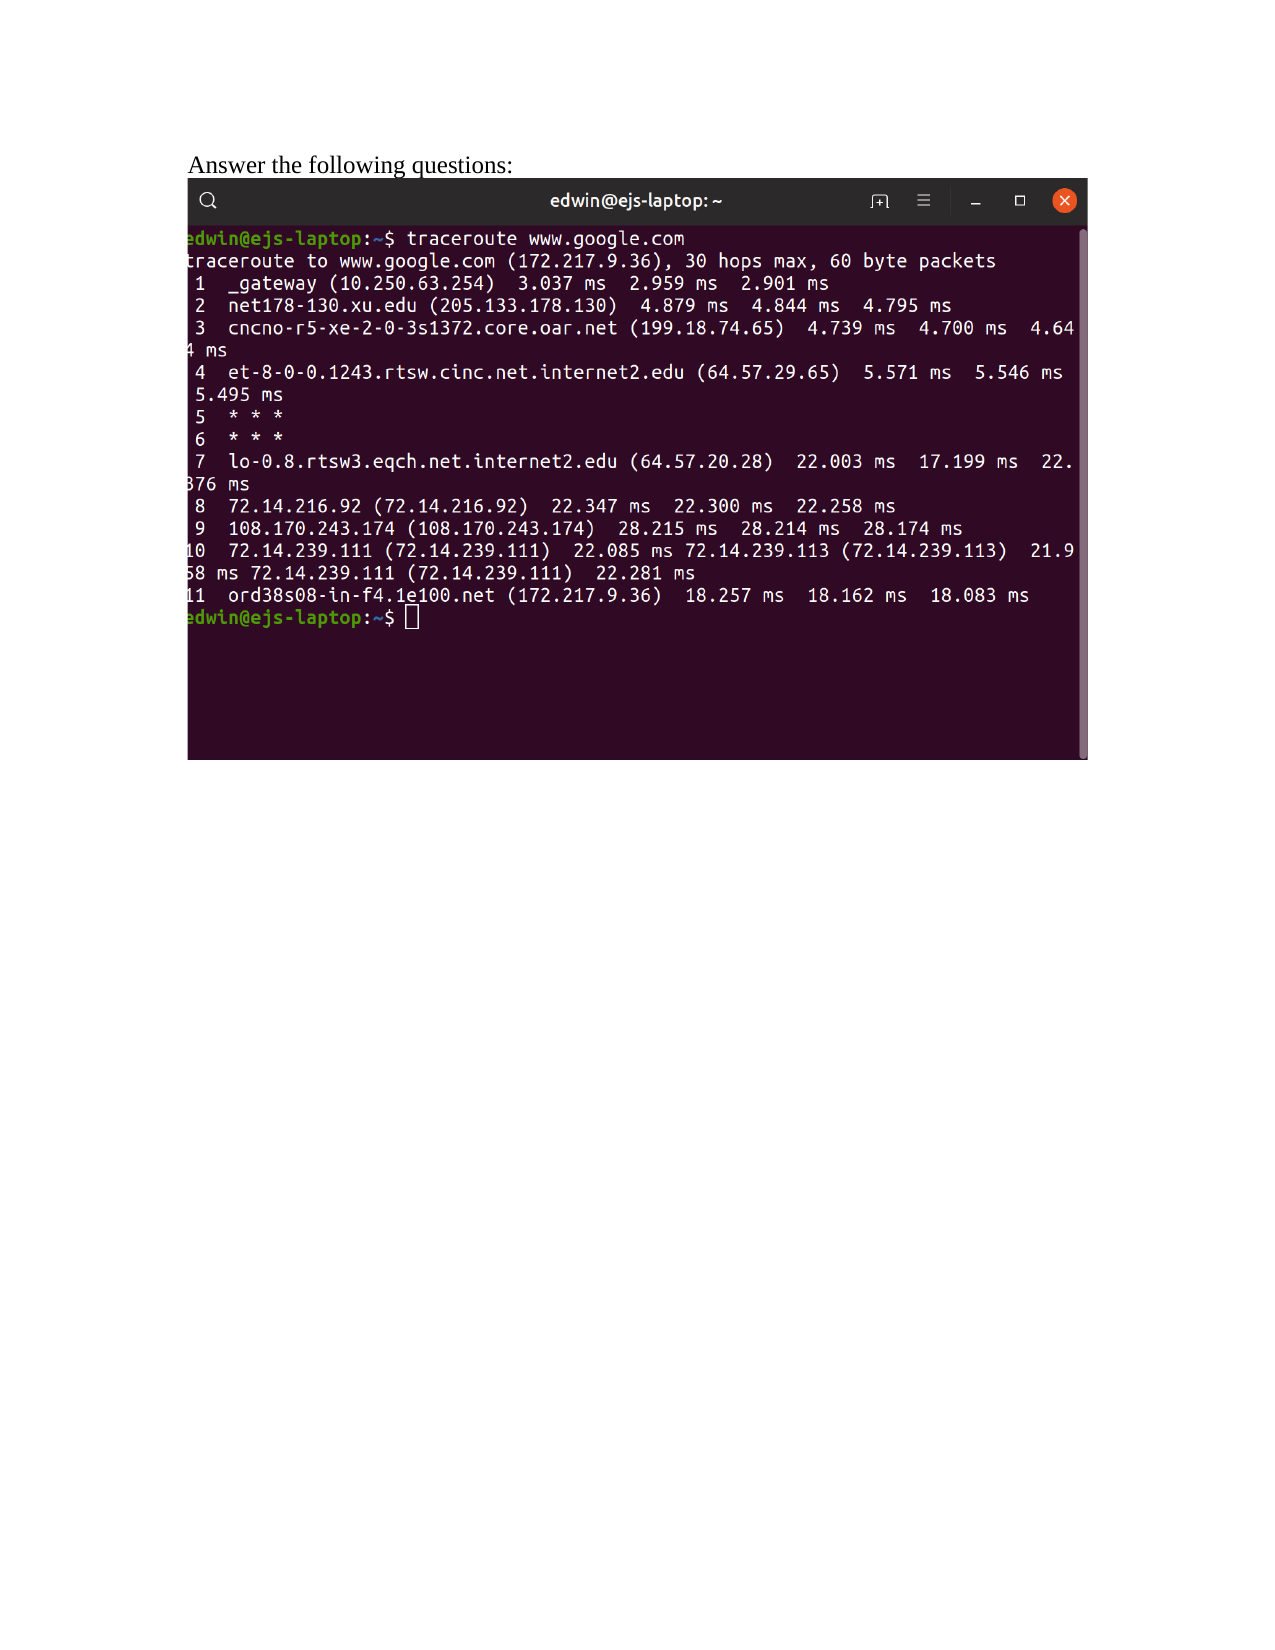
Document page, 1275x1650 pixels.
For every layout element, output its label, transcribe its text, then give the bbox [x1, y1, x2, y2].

picture [187, 178, 1088, 760]
text Answer the following questions: [187, 150, 1087, 178]
